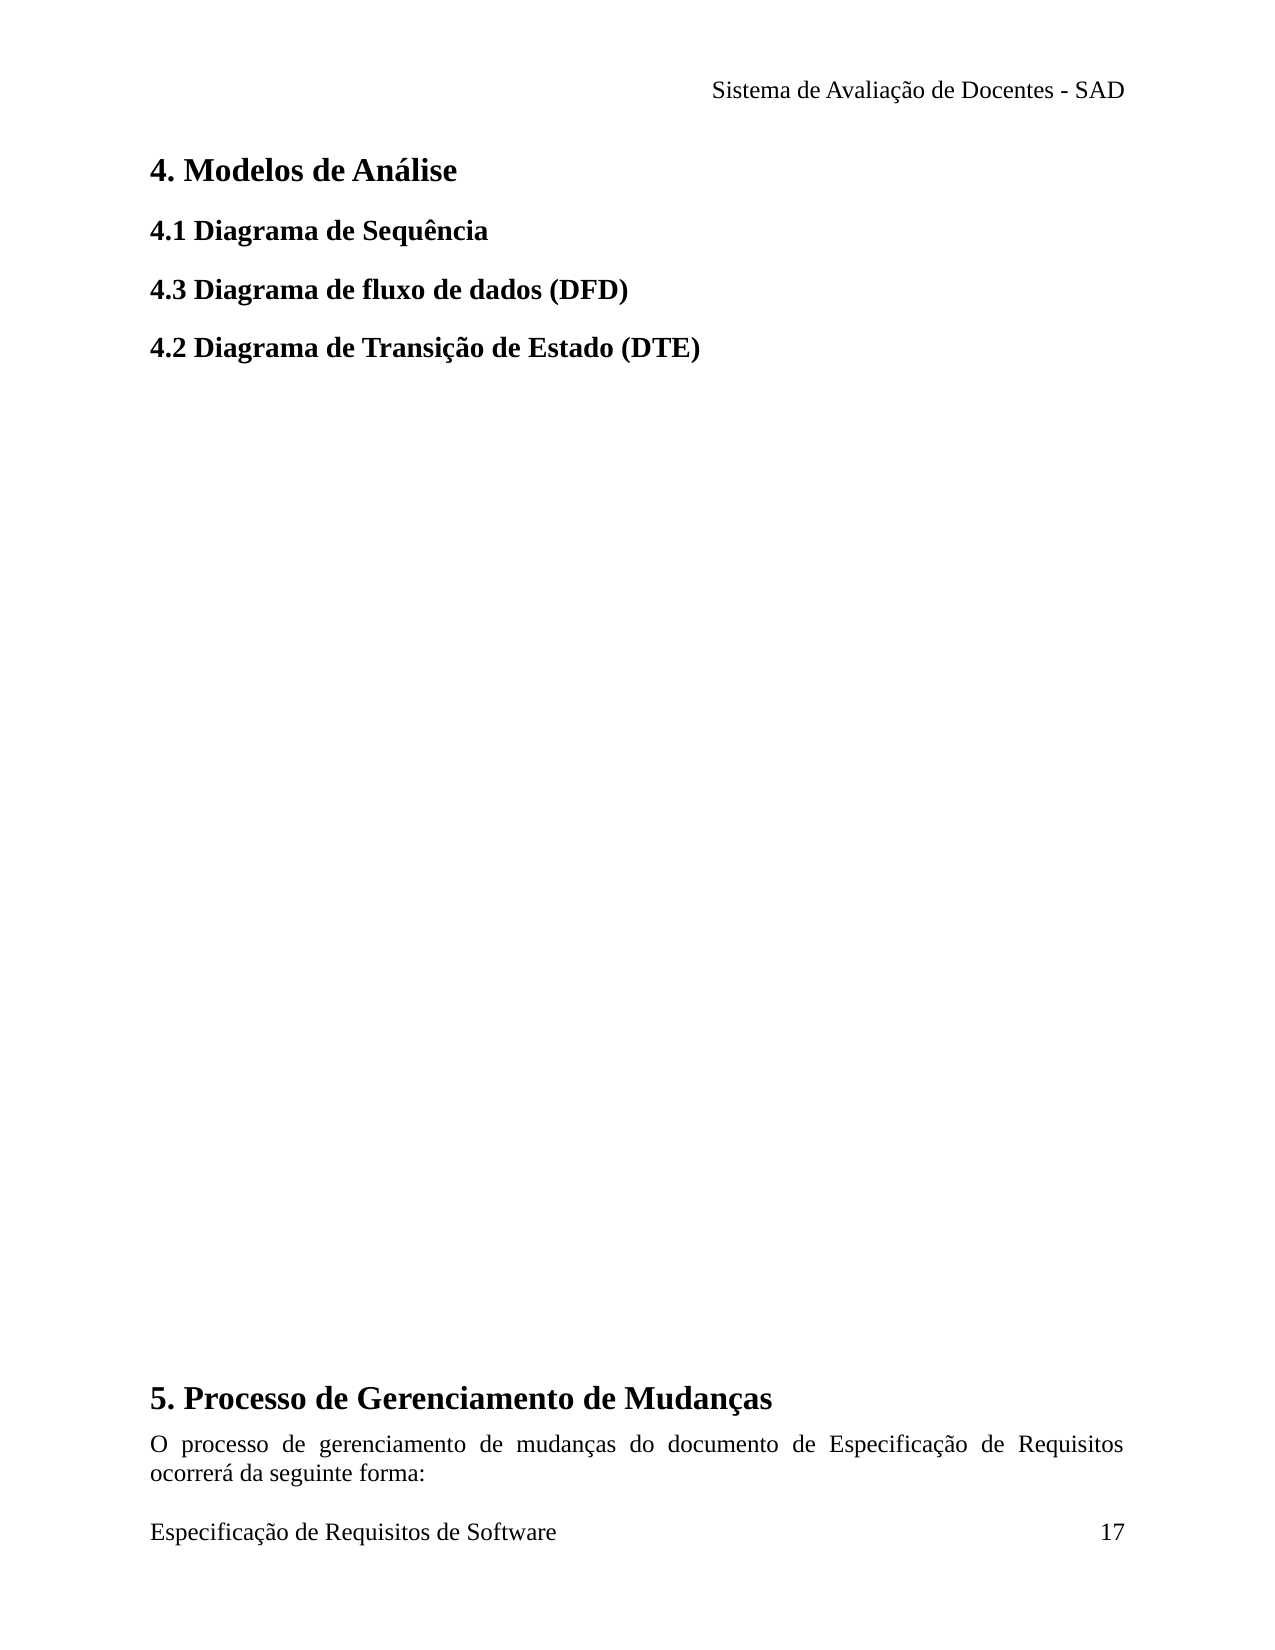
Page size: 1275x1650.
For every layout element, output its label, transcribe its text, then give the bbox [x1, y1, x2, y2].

text O processo de gerenciamento de mudanças do documento de Especificação de Requisitos ocorrerá da seguinte forma: [150, 1429, 1125, 1487]
subtitle 5. Processo de Gerenciamento de Mudanças [150, 1378, 1125, 1417]
subtitle 4. Modelos de Análise [150, 150, 1125, 188]
subtitle 4.3 Diagrama de fluxo de dados (DFD) [150, 272, 1125, 305]
subtitle 4.1 Diagrama de Sequência [150, 213, 1125, 247]
subtitle 4.2 Diagrama de Transição de Estado (DTE) [150, 330, 1125, 364]
